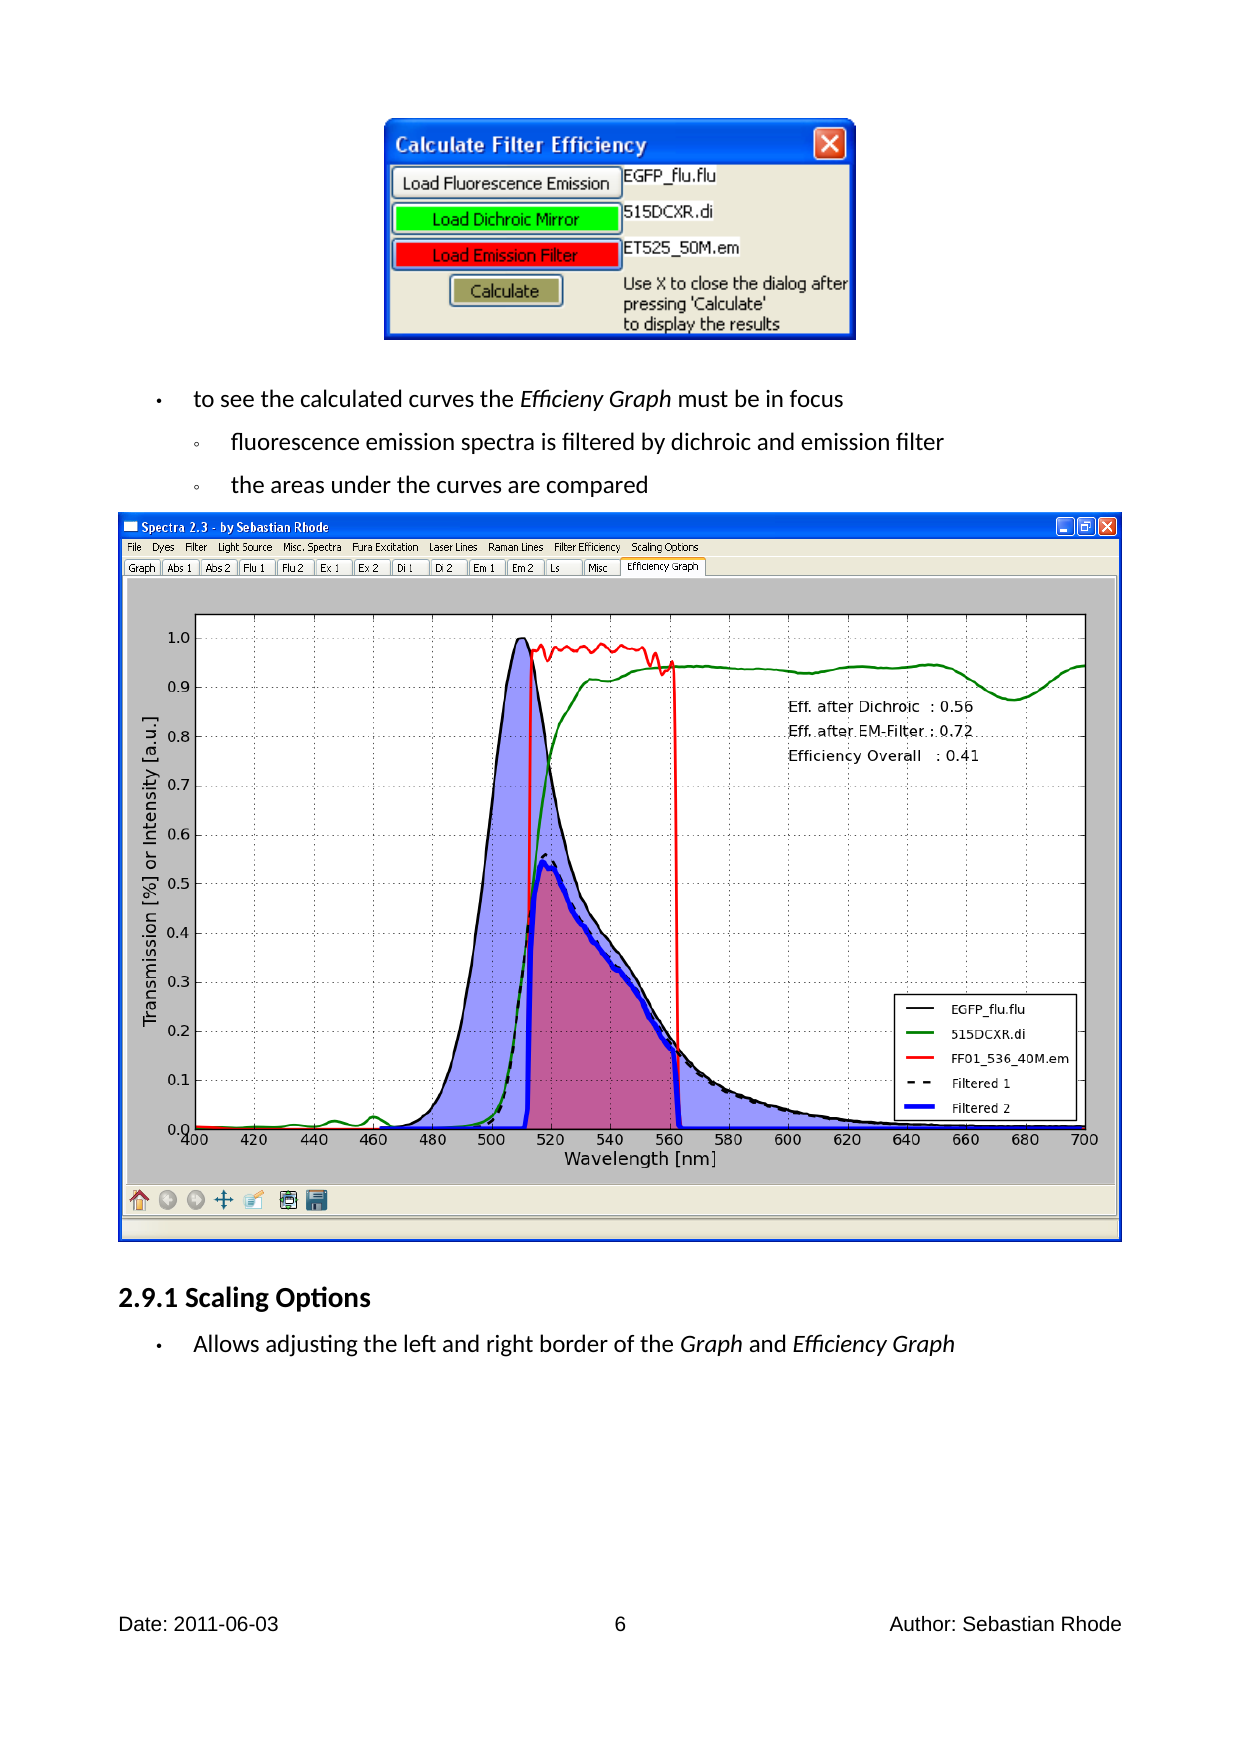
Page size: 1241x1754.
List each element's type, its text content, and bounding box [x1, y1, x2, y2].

list to see the calculated curves the Efficieny Graph must be in focus [156, 383, 1122, 413]
picture [118, 512, 1122, 1242]
subtitle Scaling Options [118, 1279, 1122, 1315]
list the areas under the curves are compared [193, 469, 1122, 499]
picture [384, 118, 856, 340]
list Allows adjusting the left and right border of the Graph and Efficiency Graph [156, 1328, 1122, 1358]
list fluorescence emission spectra is filtered by dichroic and emission filter [193, 426, 1122, 457]
